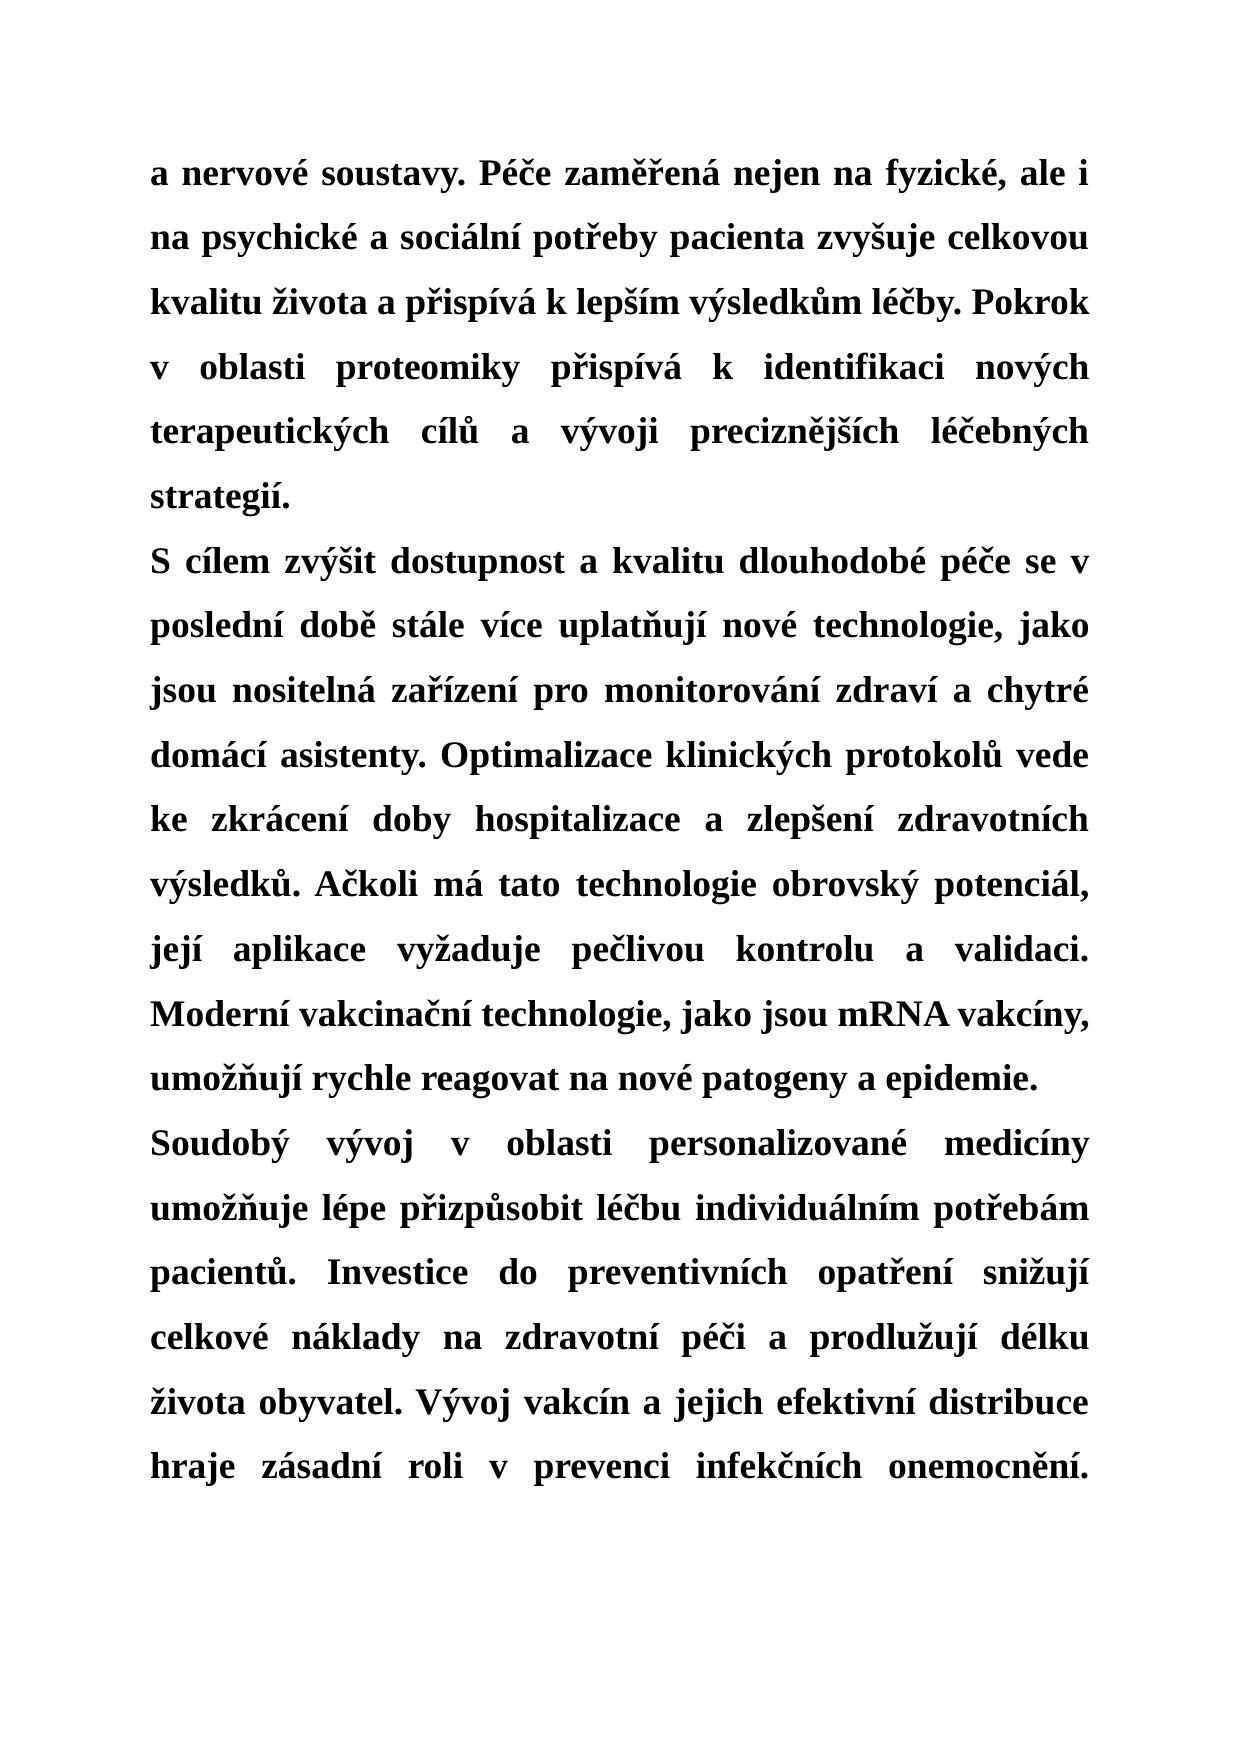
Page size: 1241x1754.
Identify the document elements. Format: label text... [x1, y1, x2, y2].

text a nervové soustavy. Péče zaměřená nejen na fyzické, ale i na psychické a sociální potřeby pacienta zvyšuje celkovou kvalitu života a přispívá k lepším výsledkům léčby. Pokrok v oblasti proteomiky přispívá k identifikaci nových terapeutických cílů a vývoji preciznějších léčebných strategií. [150, 150, 1090, 517]
text Soudobý vývoj v oblasti personalizované medicíny umožňuje lépe přizpůsobit léčbu individuálním potřebám pacientů. Investice do preventivních opatření snižují celkové náklady na zdravotní péči a prodlužují délku života obyvatel. Vývoj vakcín a jejich efektivní distribuce hraje zásadní roli v prevenci infekčních onemocnění. [150, 1120, 1090, 1487]
text S cílem zvýšit dostupnost a kvalitu dlouhodobé péče se v poslední době stále více uplatňují nové technologie, jako jsou nositelná zařízení pro monitorování zdraví a chytré domácí asistenty. Optimalizace klinických protokolů vede ke zkrácení doby hospitalizace a zlepšení zdravotních výsledků. Ačkoli má tato technologie obrovský potenciál, její aplikace vyžaduje pečlivou kontrolu a validaci. Moderní vakcinační technologie, jako jsou mRNA vakcíny, umožňují rychle reagovat na nové patogeny a epidemie. [150, 538, 1090, 1099]
